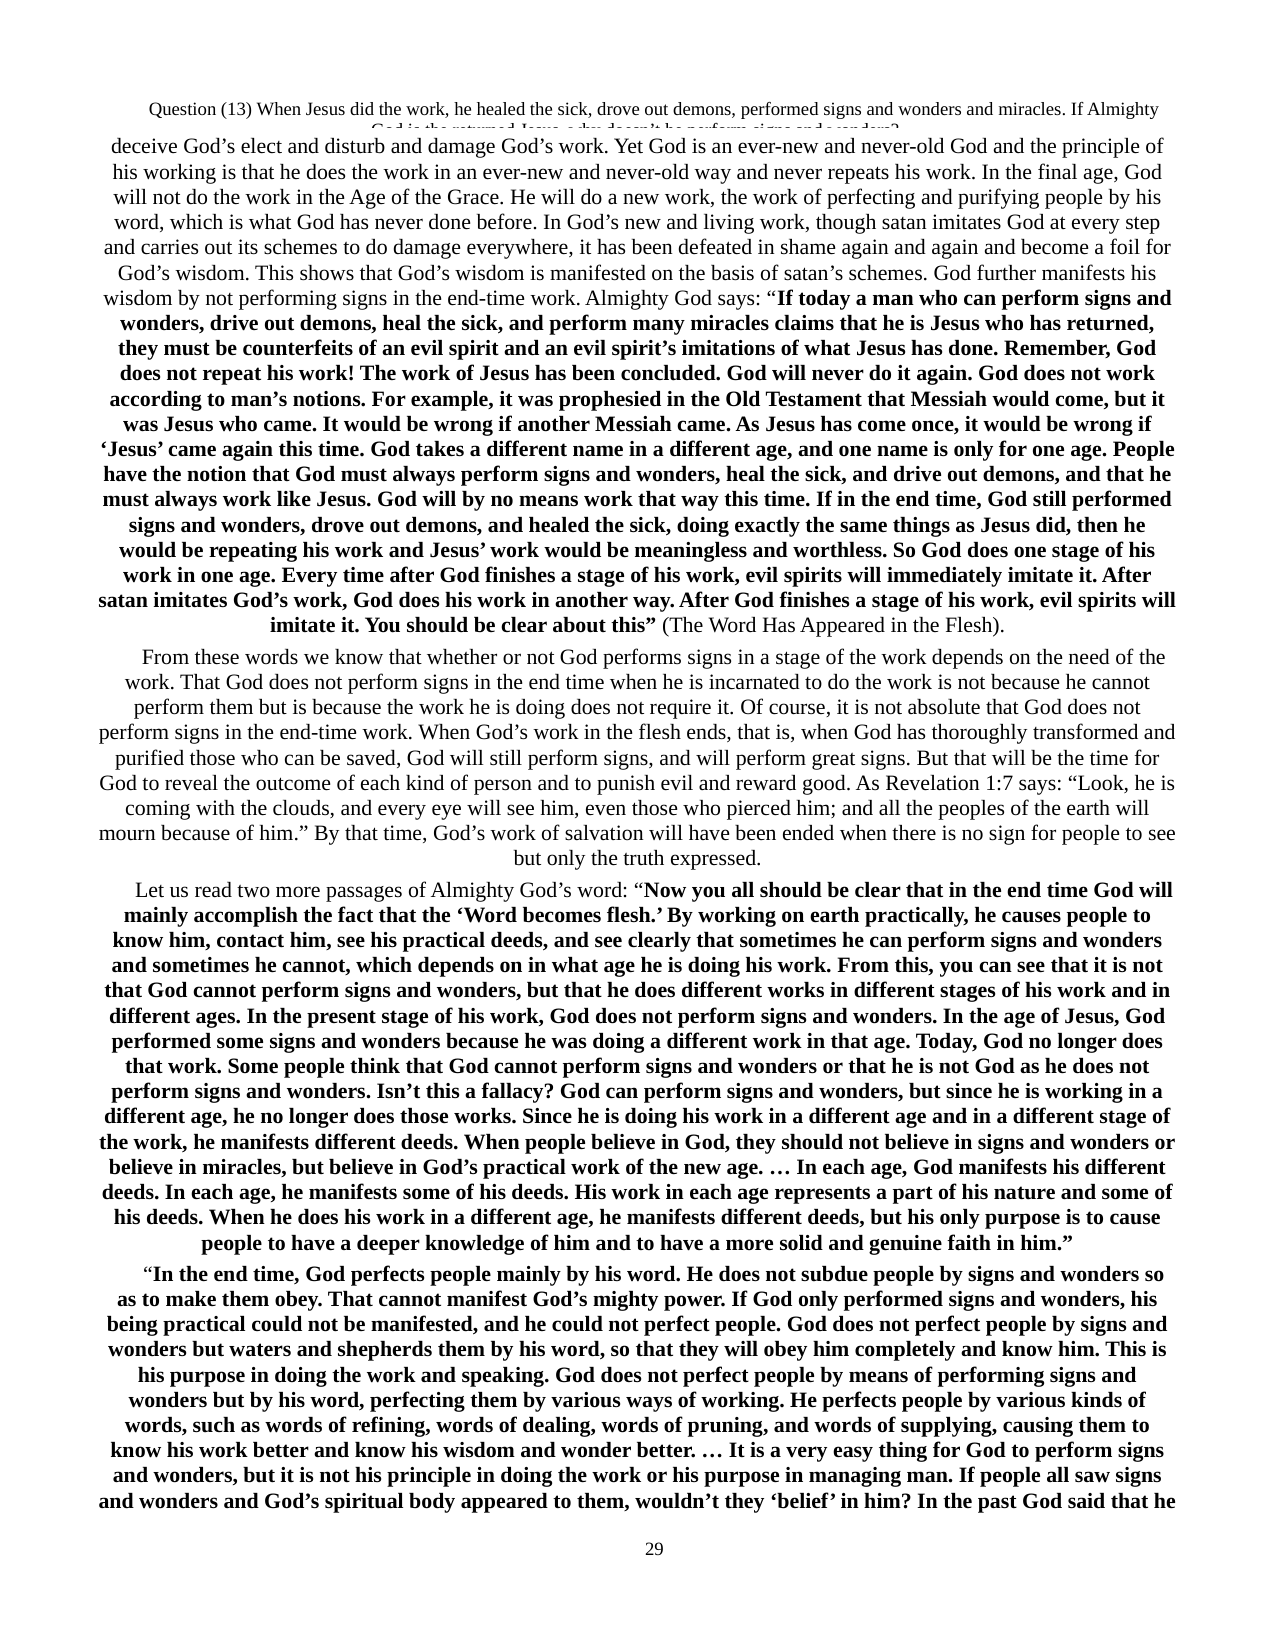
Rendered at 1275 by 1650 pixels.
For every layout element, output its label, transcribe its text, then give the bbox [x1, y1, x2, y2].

text deceive God’s elect and disturb and damage God’s work. Yet God is an ever-new and never-old God and the principle of his working is that he does the work in an ever-new and never-old way and never repeats his work. In the final age, God will not do the work in the Age of the Grace. He will do a new work, the work of perfecting and purifying people by his word, which is what God has never done before. In God’s new and living work, though satan imitates God at every step and carries out its schemes to do damage everywhere, it has been defeated in shame again and again and become a foil for God’s wisdom. This shows that God’s wisdom is manifested on the basis of satan’s schemes. God further manifests his wisdom by not performing signs in the end-time work. Almighty God says: “If today a man who can perform signs and wonders, drive out demons, heal the sick, and perform many miracles claims that he is Jesus who has returned, they must be counterfeits of an evil spirit and an evil spirit’s imitations of what Jesus has done. Remember, God does not repeat his work! The work of Jesus has been concluded. God will never do it again. God does not work according to man’s notions. For example, it was prophesied in the Old Testament that Messiah would come, but it was Jesus who came. It would be wrong if another Messiah came. As Jesus has come once, it would be wrong if ‘Jesus’ came again this time. God takes a different name in a different age, and one name is only for one age. People have the notion that God must always perform signs and wonders, heal the sick, and drive out demons, and that he must always work like Jesus. God will by no means work that way this time. If in the end time, God still performed signs and wonders, drove out demons, and healed the sick, doing exactly the same things as Jesus did, then he would be repeating his work and Jesus’ work would be meaningless and worthless. So God does one stage of his work in one age. Every time after God finishes a stage of his work, evil spirits will immediately imitate it. After satan imitates God’s work, God does his work in another way. After God finishes a stage of his work, evil spirits will imitate it. You should be clear about this” (The Word Has Appeared in the Flesh). [97, 133, 1177, 638]
text “In the end time, God perfects people mainly by his word. He does not subdue people by signs and wonders so as to make them obey. That cannot manifest God’s mighty power. If God only performed signs and wonders, his being practical could not be manifested, and he could not perfect people. God does not perfect people by signs and wonders but waters and shepherds them by his word, so that they will obey him completely and know him. This is his purpose in doing the work and speaking. God does not perfect people by means of performing signs and wonders but by his word, perfecting them by various ways of working. He perfects people by various kinds of words, such as words of refining, words of dealing, words of pruning, and words of supplying, causing them to know his work better and know his wisdom and wonder better. … It is a very easy thing for God to perform signs and wonders, but it is not his principle in doing the work or his purpose in managing man. If people all saw signs and wonders and God’s spiritual body appeared to them, wouldn’t they ‘belief’ in him? In the past God said that he [97, 1261, 1177, 1513]
text Let us read two more passages of Almighty God’s word: “Now you all should be clear that in the end time God will mainly accomplish the fact that the ‘Word becomes flesh.’ By working on earth practically, he causes people to know him, contact him, see his practical deeds, and see clearly that sometimes he can perform signs and wonders and sometimes he cannot, which depends on in what age he is doing his work. From this, you can see that it is not that God cannot perform signs and wonders, but that he does different works in different stages of his work and in different ages. In the present stage of his work, God does not perform signs and wonders. In the age of Jesus, God performed some signs and wonders because he was doing a different work in that age. Today, God no longer does that work. Some people think that God cannot perform signs and wonders or that he is not God as he does not perform signs and wonders. Isn’t this a fallacy? God can perform signs and wonders, but since he is working in a different age, he no longer does those works. Since he is doing his work in a different age and in a different stage of the work, he manifests different deeds. When people believe in God, they should not believe in signs and wonders or believe in miracles, but believe in God’s practical work of the new age. … In each age, God manifests his different deeds. In each age, he manifests some of his deeds. His work in each age represents a part of his nature and some of his deeds. When he does his work in a different age, he manifests different deeds, but his only purpose is to cause people to have a deeper knowledge of him and to have a more solid and genuine faith in him.” [97, 877, 1177, 1255]
text From these words we know that whether or not God performs signs in a stage of the work depends on the need of the work. That God does not perform signs in the end time when he is incarnated to do the work is not because he cannot perform them but is because the work he is doing does not require it. Of course, it is not absolute that God does not perform signs in the end-time work. When God’s work in the flesh ends, that is, when God has thoroughly transformed and purified those who can be saved, God will still perform signs, and will perform great signs. But that will be the time for God to reveal the outcome of each kind of person and to punish evil and reward good. As Revelation 1:7 says: “Look, he is coming with the clouds, and every eye will see him, even those who pierced him; and all the peoples of the earth will mourn because of him.” By that time, God’s work of salvation will have been ended when there is no sign for people to see but only the truth expressed. [97, 644, 1177, 871]
